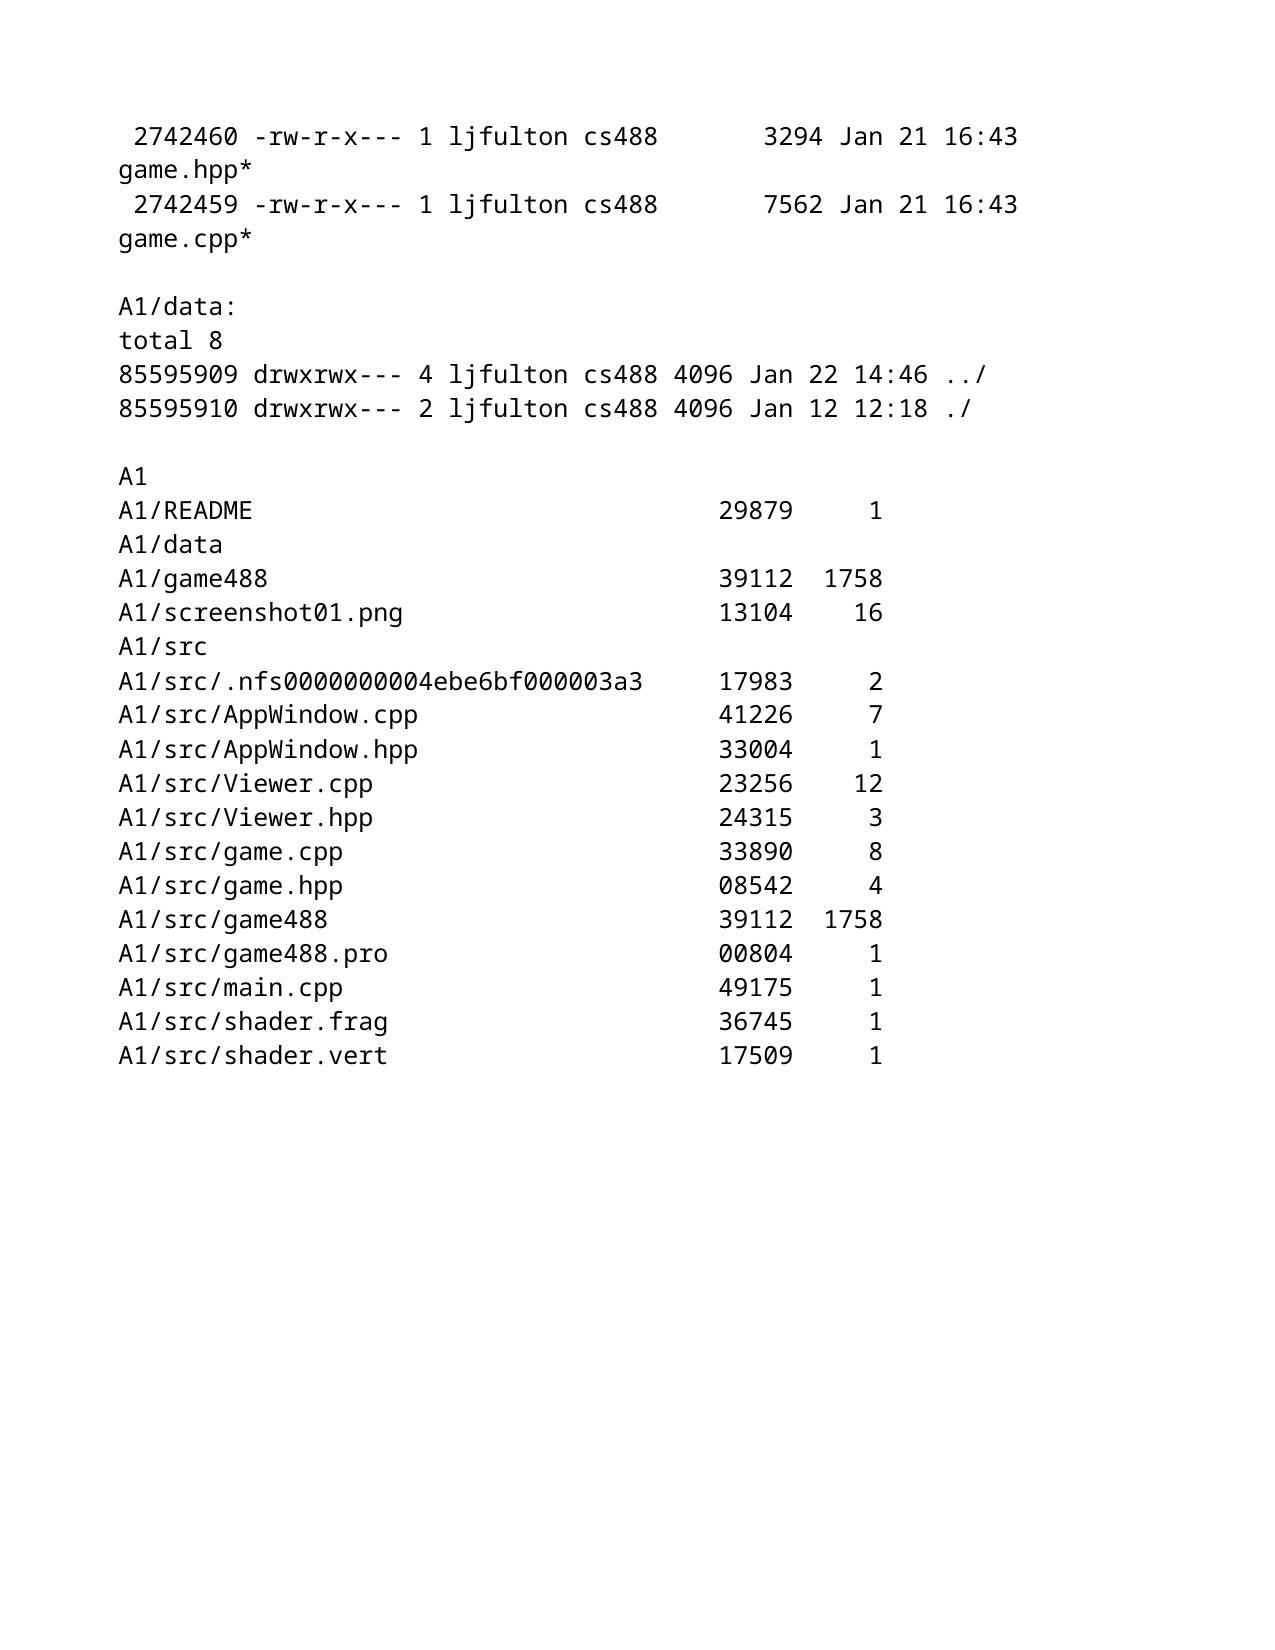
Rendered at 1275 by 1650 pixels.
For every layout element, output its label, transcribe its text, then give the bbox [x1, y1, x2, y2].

text 2742459 -rw-r-x--- 1 ljfulton cs488 7562 Jan 21 16:43 game.cpp* [118, 186, 1157, 254]
text A1/src/game488.pro 00804 1 [118, 936, 1157, 970]
text A1/data [118, 527, 1157, 561]
text A1/src/.nfs0000000004ebe6bf000003a3 17983 2 [118, 663, 1157, 697]
text A1/screenshot01.png 13104 16 [118, 595, 1157, 629]
text total 8 [118, 322, 1157, 357]
text A1/src/Viewer.hpp 24315 3 [118, 799, 1157, 833]
text 85595909 drwxrwx--- 4 ljfulton cs488 4096 Jan 22 14:46 ../ [118, 357, 1157, 391]
text 2742460 -rw-r-x--- 1 ljfulton cs488 3294 Jan 21 16:43 game.hpp* [118, 118, 1157, 186]
text A1/README 29879 1 [118, 493, 1157, 527]
text A1/src/AppWindow.cpp 41226 7 [118, 697, 1157, 731]
text A1/src/game.hpp 08542 4 [118, 867, 1157, 902]
text A1/src/game488 39112 1758 [118, 902, 1157, 936]
text 85595910 drwxrwx--- 2 ljfulton cs488 4096 Jan 12 12:18 ./ [118, 391, 1157, 425]
text A1/src/AppWindow.hpp 33004 1 [118, 731, 1157, 765]
text A1/src/Viewer.cpp 23256 12 [118, 765, 1157, 799]
text A1/src/main.cpp 49175 1 [118, 970, 1157, 1004]
text A1/src/game.cpp 33890 8 [118, 833, 1157, 867]
text A1/game488 39112 1758 [118, 561, 1157, 595]
text A1/data: [118, 288, 1157, 322]
text A1/src/shader.frag 36745 1 [118, 1004, 1157, 1038]
text A1/src/shader.vert 17509 1 [118, 1038, 1157, 1072]
text A1 [118, 459, 1157, 493]
text A1/src [118, 629, 1157, 663]
